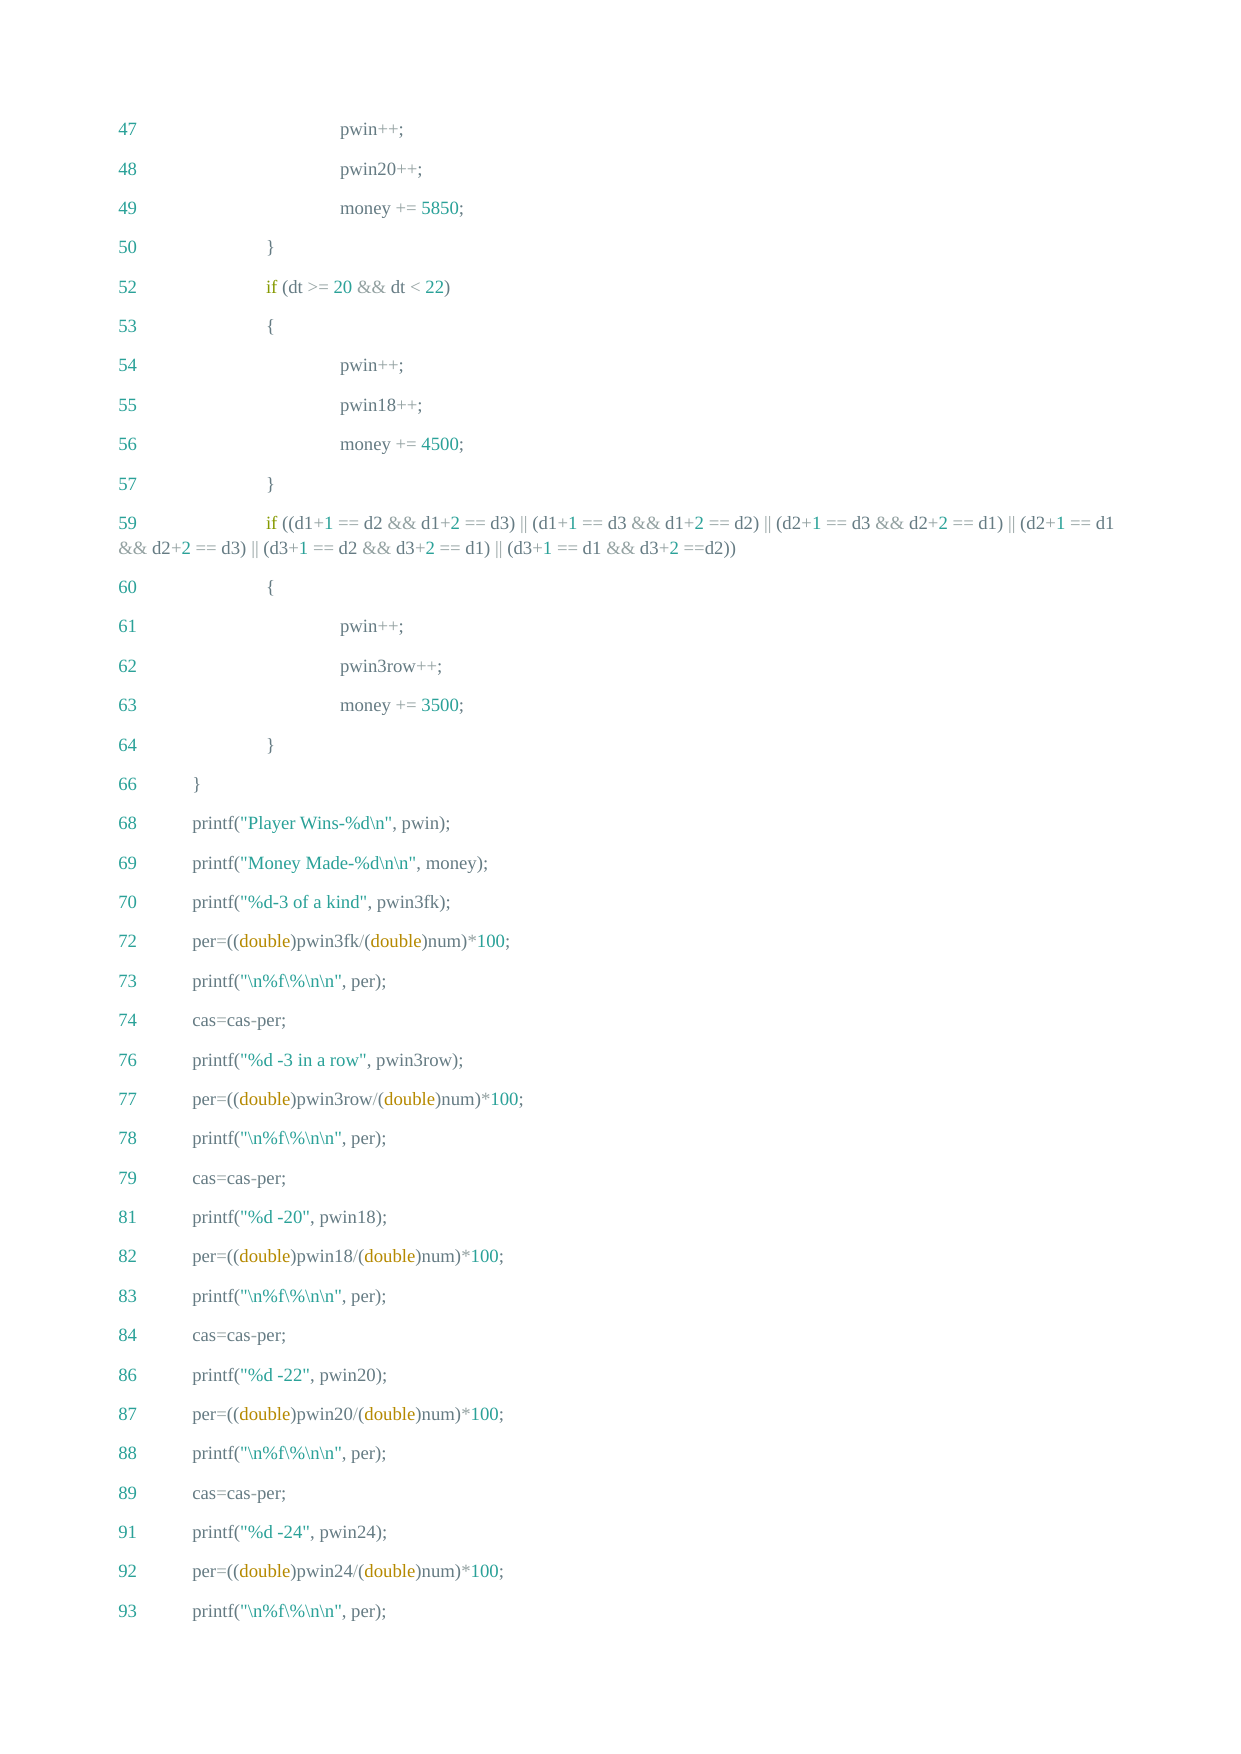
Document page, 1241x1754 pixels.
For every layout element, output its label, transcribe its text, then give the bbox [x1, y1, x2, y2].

text 56 money += 4500; [118, 433, 1122, 455]
text 54 pwin++; [118, 354, 1122, 376]
text 91 printf("%d -24", pwin24); [118, 1521, 1122, 1543]
text 82 per=((double)pwin18/(double)num)*100; [118, 1245, 1122, 1267]
text 64 } [118, 733, 1122, 755]
text 81 printf("%d -20", pwin18); [118, 1206, 1122, 1228]
text 76 printf("%d -3 in a row", pwin3row); [118, 1048, 1122, 1070]
text 79 cas=cas-per; [118, 1167, 1122, 1188]
text 93 printf("\n%f\%\n\n", per); [118, 1600, 1122, 1621]
text 68 printf("Player Wins-%d\n", pwin); [118, 812, 1122, 834]
text 57 } [118, 472, 1122, 494]
text 48 pwin20++; [118, 157, 1122, 179]
text 88 printf("\n%f\%\n\n", per); [118, 1442, 1122, 1464]
text 61 pwin++; [118, 615, 1122, 637]
text 66 } [118, 773, 1122, 794]
text 83 printf("\n%f\%\n\n", per); [118, 1285, 1122, 1306]
text 77 per=((double)pwin3row/(double)num)*100; [118, 1088, 1122, 1109]
text 87 per=((double)pwin20/(double)num)*100; [118, 1403, 1122, 1424]
text 52 if (dt >= 20 && dt < 22) [118, 276, 1122, 297]
text 49 money += 5850; [118, 197, 1122, 218]
text 72 per=((double)pwin3fk/(double)num)*100; [118, 930, 1122, 952]
text 55 pwin18++; [118, 394, 1122, 415]
text 69 printf("Money Made-%d\n\n", money); [118, 852, 1122, 873]
text 84 cas=cas-per; [118, 1324, 1122, 1346]
text 50 } [118, 236, 1122, 258]
text 89 cas=cas-per; [118, 1482, 1122, 1503]
text 70 printf("%d-3 of a kind", pwin3fk); [118, 891, 1122, 913]
text 78 printf("\n%f\%\n\n", per); [118, 1127, 1122, 1149]
text 63 money += 3500; [118, 694, 1122, 716]
text 60 { [118, 576, 1122, 598]
text 62 pwin3row++; [118, 655, 1122, 676]
text 74 cas=cas-per; [118, 1009, 1122, 1031]
text 59 if ((d1+1 == d2 && d1+2 == d3) || (d1+1 == d3 && d1+2 == d2) || (d2+1 == d3 && d2+2 == d1) || (d2+1 == d1 && d2+2 == d3) || (d3+1 == d2 && d3+2 == d1) || (d3+1 == d1 && d3+2 ==d2)) [118, 512, 1122, 558]
text 73 printf("\n%f\%\n\n", per); [118, 970, 1122, 991]
text 53 { [118, 315, 1122, 337]
text 47 pwin++; [118, 118, 1122, 140]
text 92 per=((double)pwin24/(double)num)*100; [118, 1560, 1122, 1582]
text 86 printf("%d -22", pwin20); [118, 1363, 1122, 1385]
